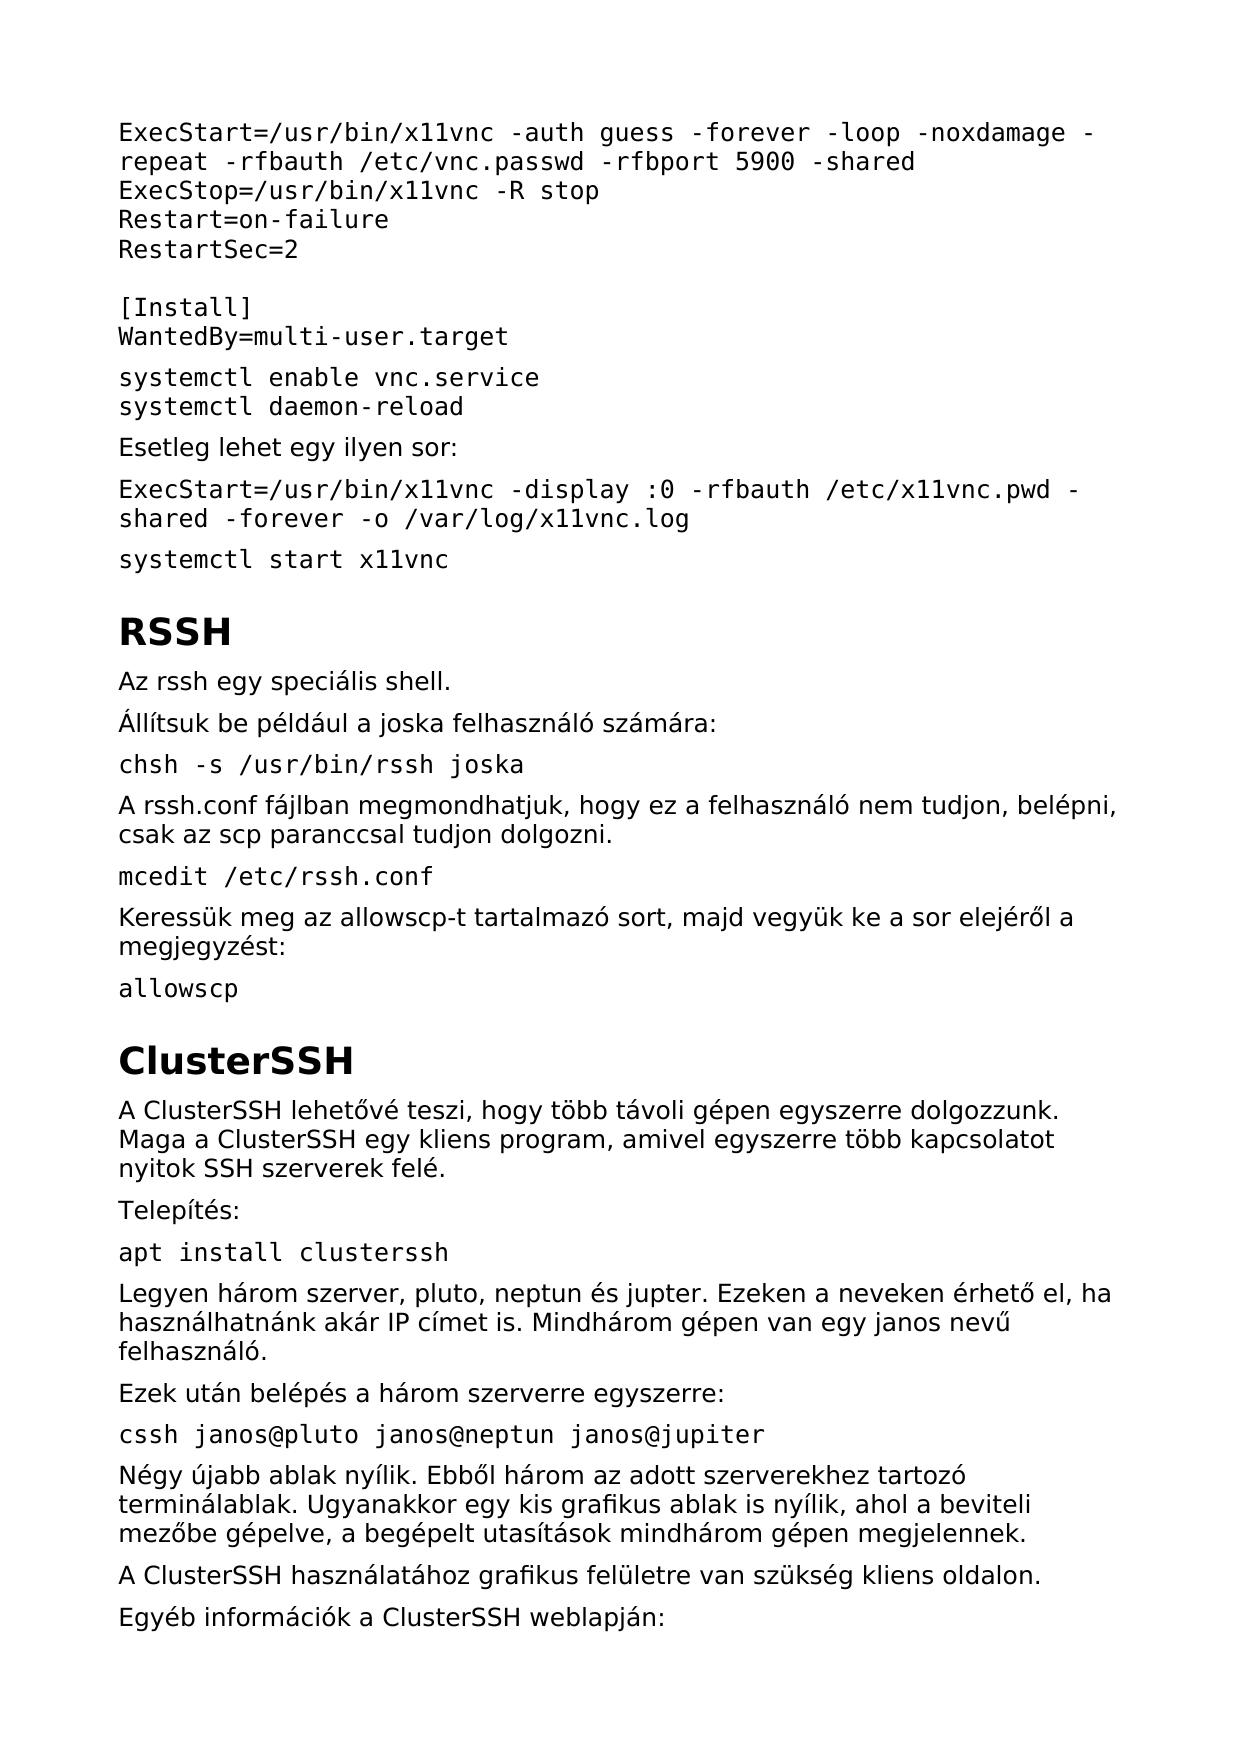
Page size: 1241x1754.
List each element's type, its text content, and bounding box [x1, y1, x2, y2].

text Ezek után belépés a három szerverre egyszerre: [118, 1379, 1122, 1408]
text allowscp [118, 974, 1122, 1003]
subtitle RSSH [118, 611, 1122, 655]
text A ClusterSSH lehetővé teszi, hogy több távoli gépen egyszerre dolgozzunk. Maga a ClusterSSH egy kliens program, amivel egyszerre több kapcsolatot nyitok SSH szerverek felé. [118, 1096, 1122, 1184]
text systemctl enable vnc.service systemctl daemon-reload [118, 363, 1122, 422]
text mcedit /etc/rssh.conf [118, 862, 1122, 891]
text Négy újabb ablak nyílik. Ebből három az adott szerverekhez tartozó terminálablak. Ugyanakkor egy kis grafikus ablak is nyílik, ahol a beviteli mezőbe gépelve, a begépelt utasítások mindhárom gépen megjelennek. [118, 1461, 1122, 1549]
text chsh -s /usr/bin/rssh joska [118, 751, 1122, 780]
text Egyéb információk a ClusterSSH weblapján: [118, 1603, 1122, 1632]
text cssh janos@pluto janos@neptun janos@jupiter [118, 1420, 1122, 1449]
text Az rssh egy speciális shell. [118, 667, 1122, 696]
text ExecStart=/usr/bin/x11vnc -display :0 -rfbauth /etc/x11vnc.pwd -shared -forever -o /var/log/x11vnc.log [118, 475, 1122, 533]
text Esetleg lehet egy ilyen sor: [118, 433, 1122, 462]
text ExecStart=/usr/bin/x11vnc -auth guess -forever -loop -noxdamage -repeat -rfbauth /etc/vnc.passwd -rfbport 5900 -shared ExecStop=/usr/bin/x11vnc -R stop Restart=on-failure RestartSec=2 [Install] WantedBy=multi-user.target [118, 118, 1122, 351]
text Legyen három szerver, pluto, neptun és jupter. Ezeken a neveken érhető el, ha használhatnánk akár IP címet is. Mindhárom gépen van egy janos nevű felhasználó. [118, 1279, 1122, 1366]
subtitle ClusterSSH [118, 1040, 1122, 1084]
text Állítsuk be például a joska felhasználó számára: [118, 709, 1122, 738]
text A rssh.conf fájlban megmondhatjuk, hogy ez a felhasználó nem tudjon, belépni, csak az scp paranccsal tudjon dolgozni. [118, 791, 1122, 850]
text A ClusterSSH használatához grafikus felületre van szükség kliens oldalon. [118, 1561, 1122, 1591]
text systemctl start x11vnc [118, 545, 1122, 574]
text Telepítés: [118, 1196, 1122, 1225]
text Keressük meg az allowscp-t tartalmazó sort, majd vegyük ke a sor elejéről a megjegyzést: [118, 903, 1122, 962]
text apt install clusterssh [118, 1238, 1122, 1267]
